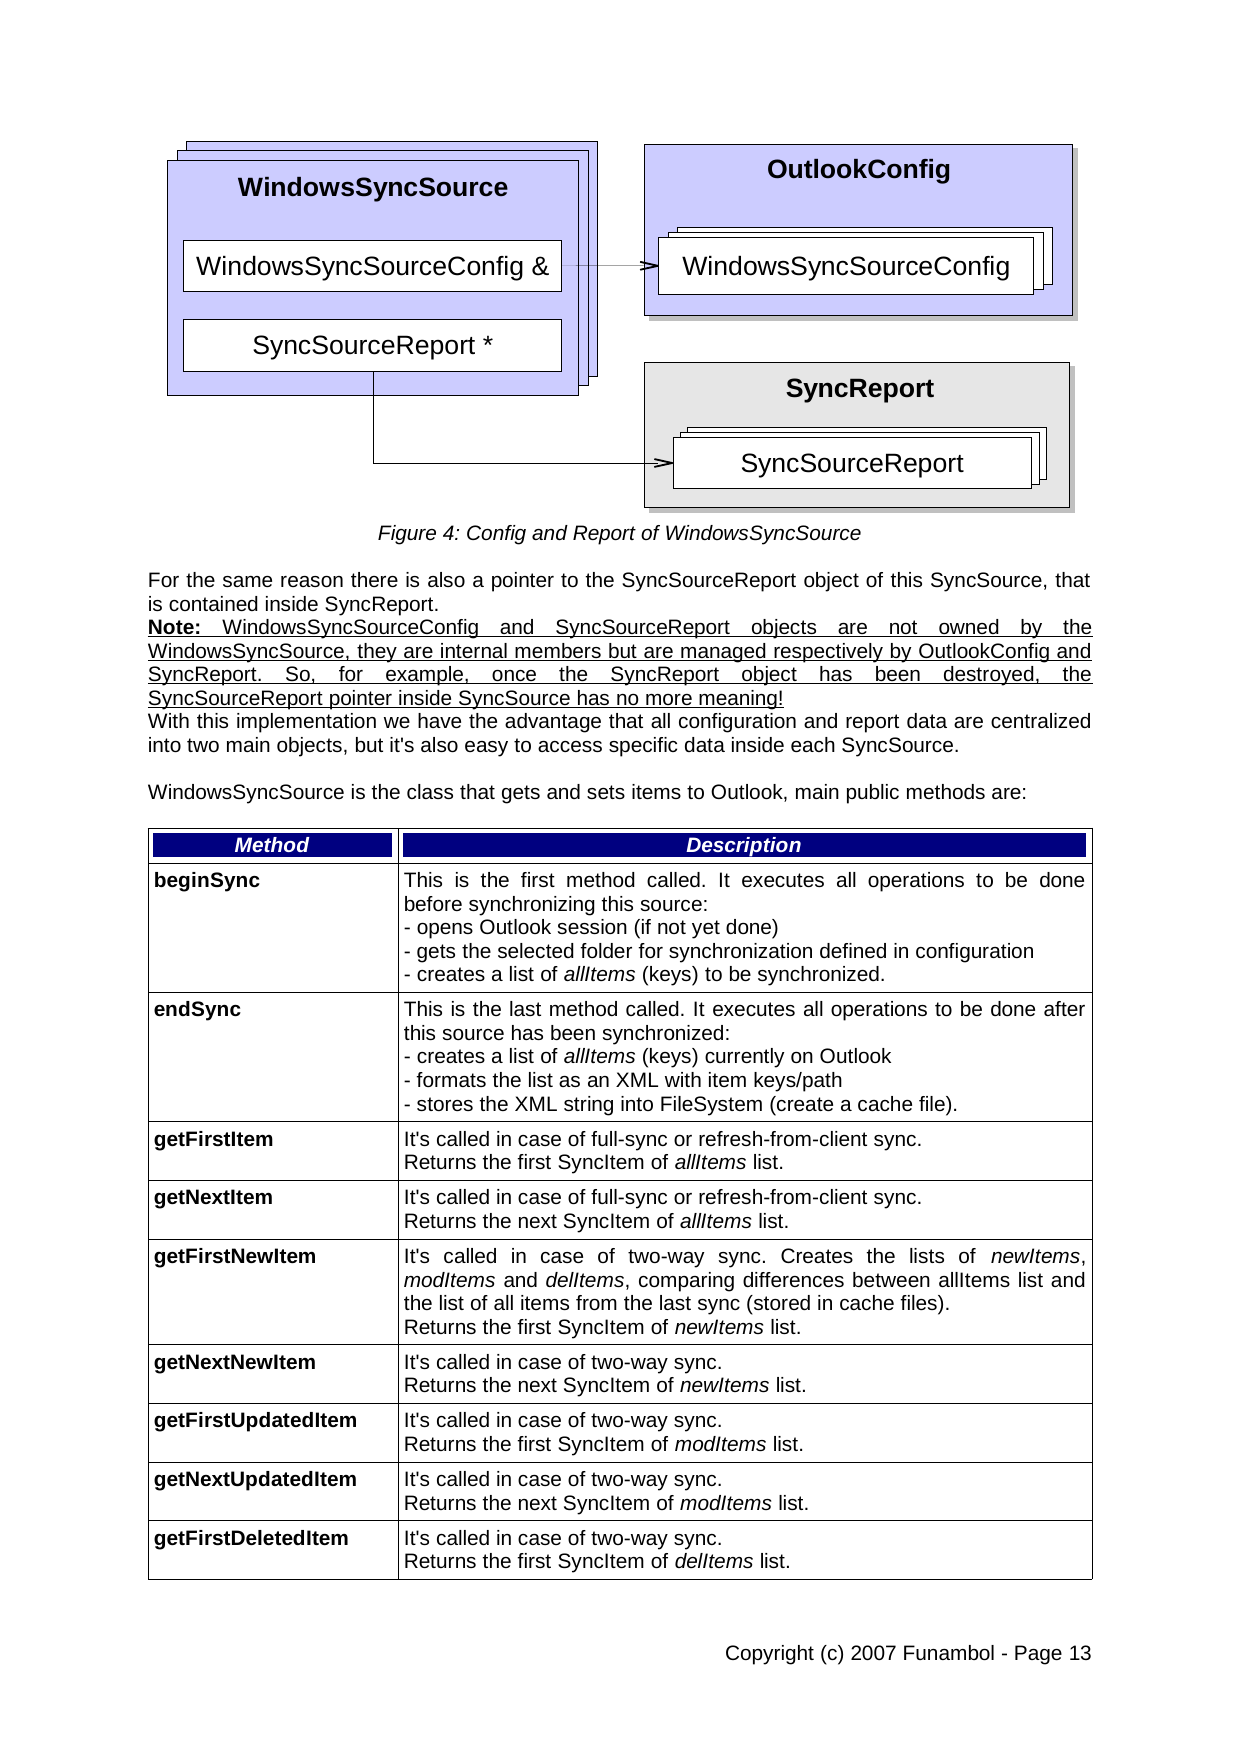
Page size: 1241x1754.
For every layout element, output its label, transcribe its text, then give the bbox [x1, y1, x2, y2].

text SyncSourceReport pointer inside SyncSource has no more meaning! [148, 684, 1093, 710]
table_cell It's called in case of two-way sync. Returns the first SyncItem of delItems list. [399, 1521, 1092, 1579]
text Figure 4: Config and Report of WindowsSyncSource [158, 131, 1083, 545]
table_cell beginSync [149, 864, 398, 992]
text WindowsSyncSource, they are internal members but are managed respectively by OutlookConfig and SyncReport. So, for example, once the SyncReport object has been destroyed, the [148, 637, 1093, 683]
table_cell getFirstDeletedItem [149, 1521, 398, 1579]
table_cell getFirstNewItem [149, 1240, 398, 1344]
table_cell It's called in case of full-sync or refresh-from-client sync. Returns the first SyncItem of allItems list. [399, 1122, 1092, 1180]
table_header Description [399, 829, 1092, 863]
table_cell It's called in case of full-sync or refresh-from-client sync. Returns the next SyncItem of allItems list. [399, 1181, 1092, 1239]
table_cell It's called in case of two-way sync. Returns the next SyncItem of modItems list. [399, 1463, 1092, 1520]
text For the same reason there is also a pointer to the SyncSourceReport object of this SyncSource, that is contained inside SyncReport. [148, 118, 1093, 616]
table_header Method [149, 829, 398, 863]
table_cell It's called in case of two-way sync. Creates the lists of newItems, modItems and delItems, comparing differences between allItems list and the list of all items from the last sync (stored in cache files). Returns the first SyncItem of newItems list. [399, 1240, 1092, 1344]
table_cell getNextNewItem [149, 1345, 398, 1403]
table_cell getFirstUpdatedItem [149, 1404, 398, 1462]
text [158, 118, 1083, 131]
table_cell This is the first method called. It executes all operations to be done before synchronizing this source: - opens Outlook session (if not yet done) - gets the selected folder for synchronization defined in configuration - creates a list of allItems (keys) to be synchronized. [399, 864, 1092, 992]
table_cell This is the last method called. It executes all operations to be done after this source has been synchronized: - creates a list of allItems (keys) currently on Outlook - formats the list as an XML with item keys/path - stores the XML string into FileSystem (create a cache file). [399, 993, 1092, 1121]
table_cell getFirstItem [149, 1122, 398, 1180]
table_cell endSync [149, 993, 398, 1121]
text With this implementation we have the advantage that all configuration and report data are centralized into two main objects, but it's also easy to access specific data inside each SyncSource. [148, 710, 1093, 757]
table_cell It's called in case of two-way sync. Returns the next SyncItem of newItems list. [399, 1345, 1092, 1403]
text WindowsSyncSource is the class that gets and sets items to Outlook, main public methods are: [148, 781, 1093, 804]
table_cell It's called in case of two-way sync. Returns the first SyncItem of modItems list. [399, 1404, 1092, 1462]
table_cell getNextUpdatedItem [149, 1463, 398, 1520]
table_cell getNextItem [149, 1181, 398, 1239]
text Note: WindowsSyncSourceConfig and SyncSourceReport objects are not owned by the [148, 616, 1093, 636]
